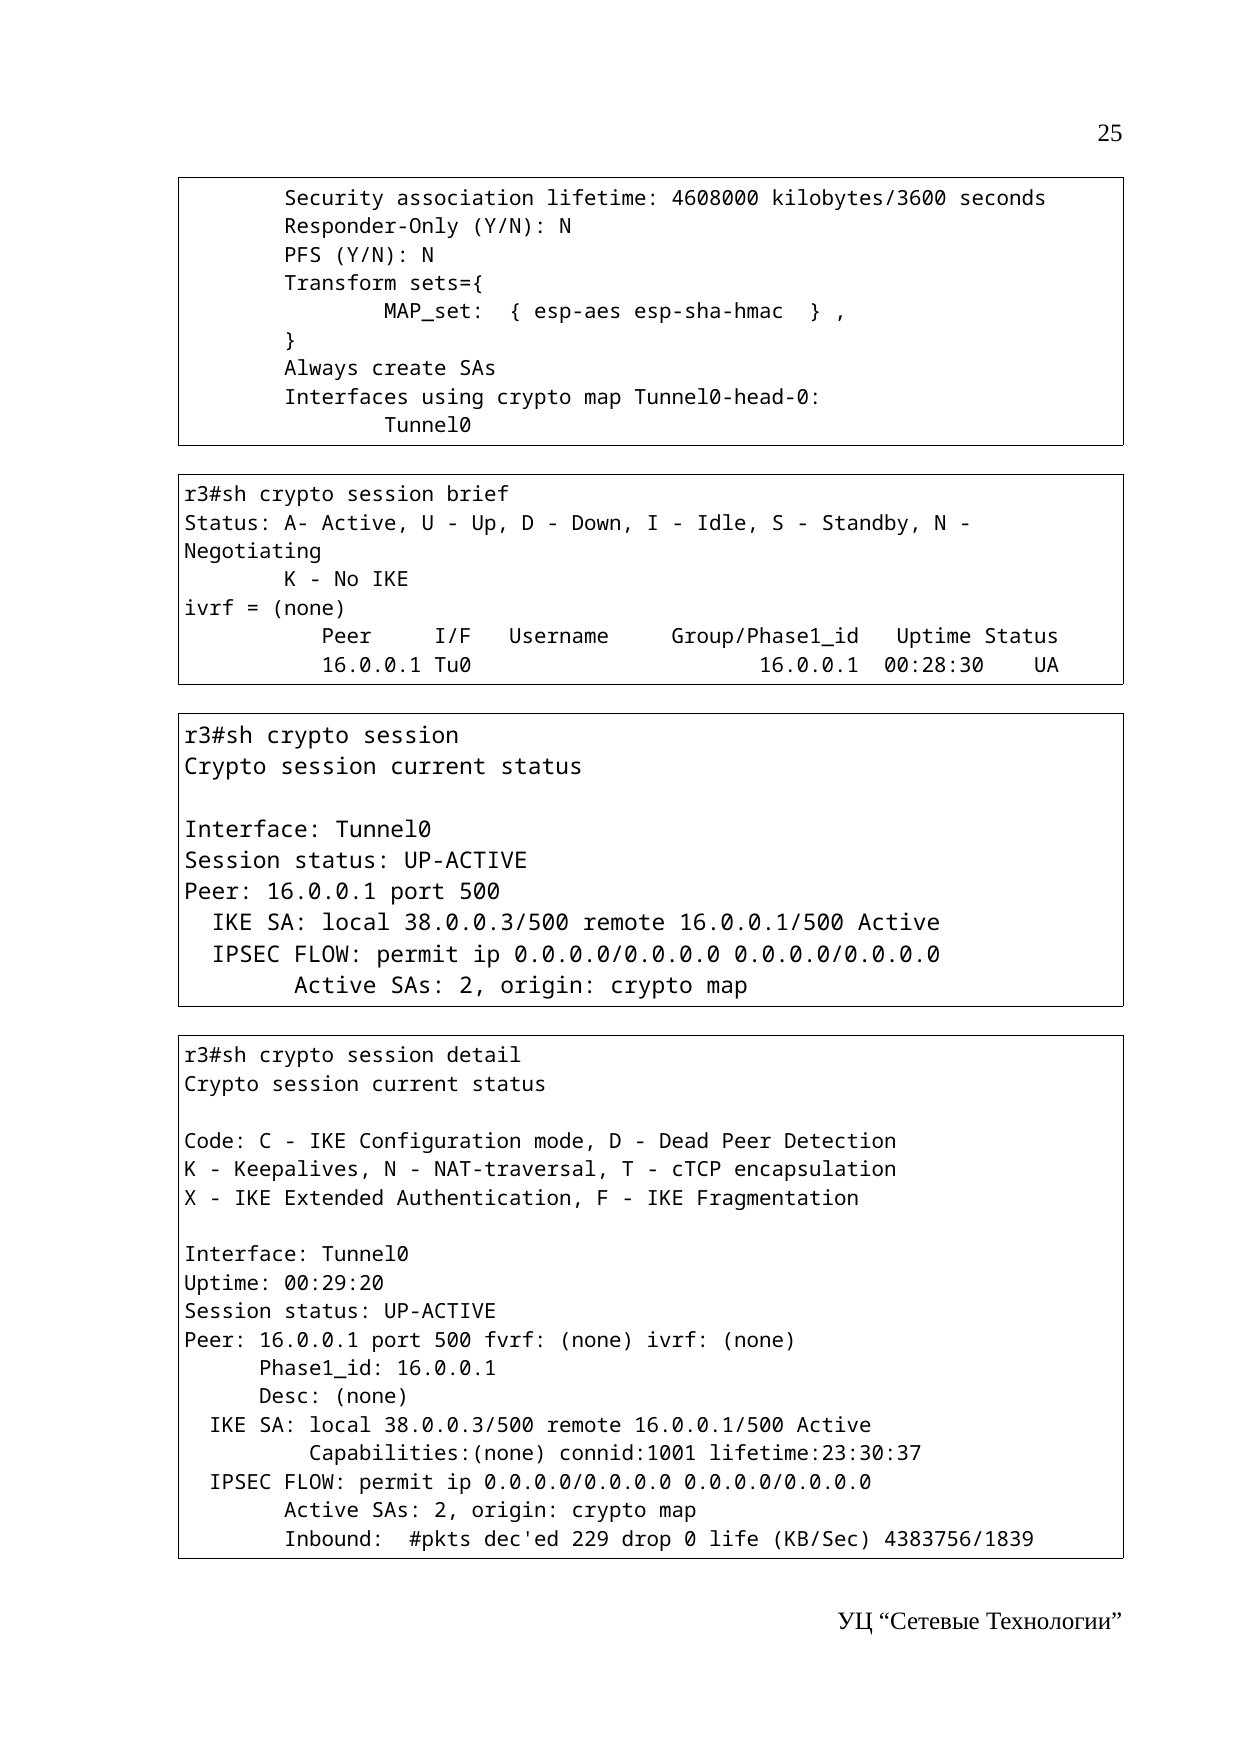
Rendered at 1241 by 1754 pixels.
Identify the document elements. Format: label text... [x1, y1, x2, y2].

table_header r3#sh crypto session detail Crypto session current status Code: C - IKE Configuration mode, D - Dead Peer Detection K - Keepalives, N - NAT-traversal, T - cTCP encapsulation X - IKE Extended Authentication, F - IKE Fragmentation Interface: Tunnel0 Uptime: 00:29:20 Session status: UP-ACTIVE Peer: 16.0.0.1 port 500 fvrf: (none) ivrf: (none) Phase1_id: 16.0.0.1 Desc: (none) IKE SA: local 38.0.0.3/500 remote 16.0.0.1/500 Active Capabilities:(none) connid:1001 lifetime:23:30:37 IPSEC FLOW: permit ip 0.0.0.0/0.0.0.0 0.0.0.0/0.0.0.0 Active SAs: 2, origin: crypto map Inbound: #pkts dec'ed 229 drop 0 life (KB/Sec) 4383756/1839 [179, 1036, 1123, 1558]
table_header r3#sh crypto session Crypto session current status Interface: Tunnel0 Session status: UP-ACTIVE Peer: 16.0.0.1 port 500 IKE SA: local 38.0.0.3/500 remote 16.0.0.1/500 Active IPSEC FLOW: permit ip 0.0.0.0/0.0.0.0 0.0.0.0/0.0.0.0 Active SAs: 2, origin: crypto map [179, 714, 1123, 1006]
table_header Security association lifetime: 4608000 kilobytes/3600 seconds Responder-Only (Y/N): N PFS (Y/N): N Transform sets={ MAP_set: { esp-aes esp-sha-hmac } , } Always create SAs Interfaces using crypto map Tunnel0-head-0: Tunnel0 [179, 178, 1123, 444]
table_header r3#sh crypto session brief Status: A- Active, U - Up, D - Down, I - Idle, S - Standby, N - Negotiating K - No IKE ivrf = (none) Peer I/F Username Group/Phase1_id Uptime Status 16.0.0.1 Tu0 16.0.0.1 00:28:30 UA [179, 475, 1123, 684]
